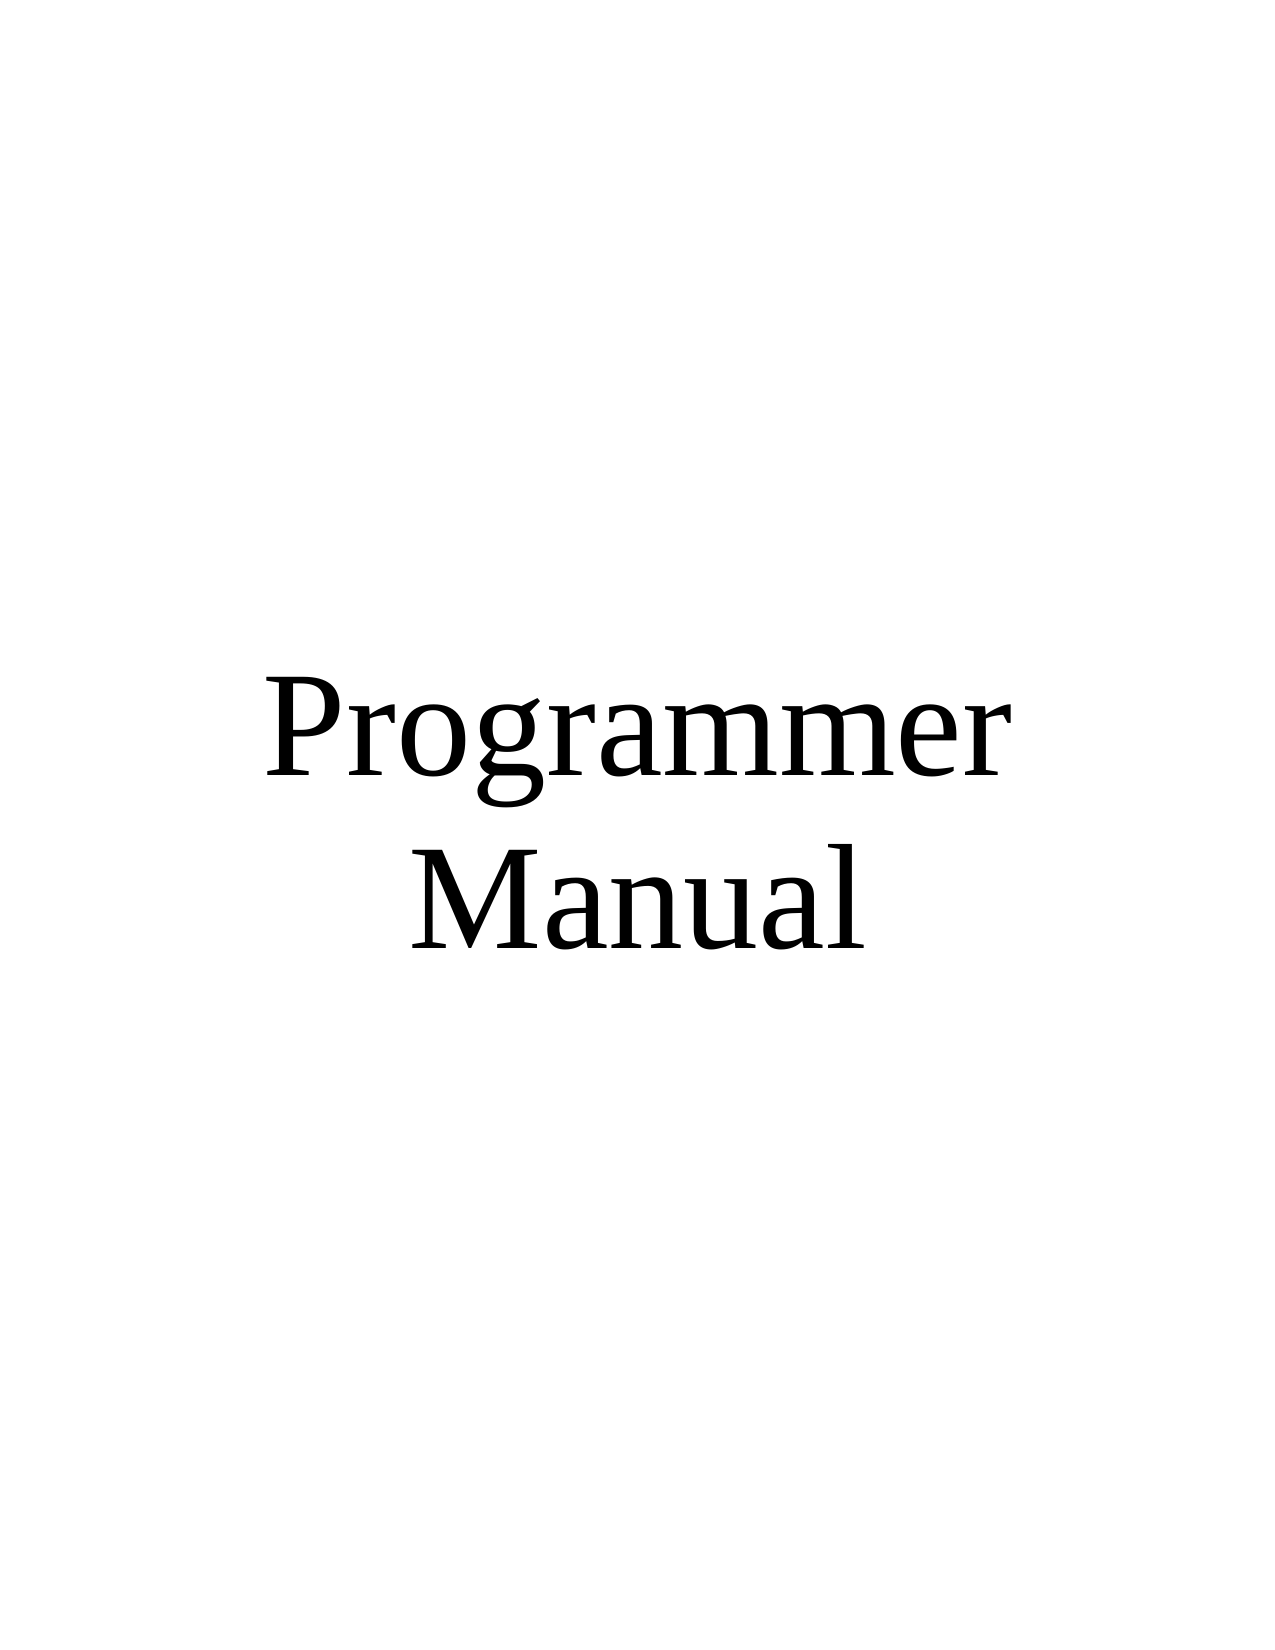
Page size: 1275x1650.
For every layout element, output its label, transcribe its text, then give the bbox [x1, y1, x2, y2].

text Programmer [118, 636, 1157, 808]
text Manual [118, 808, 1157, 981]
